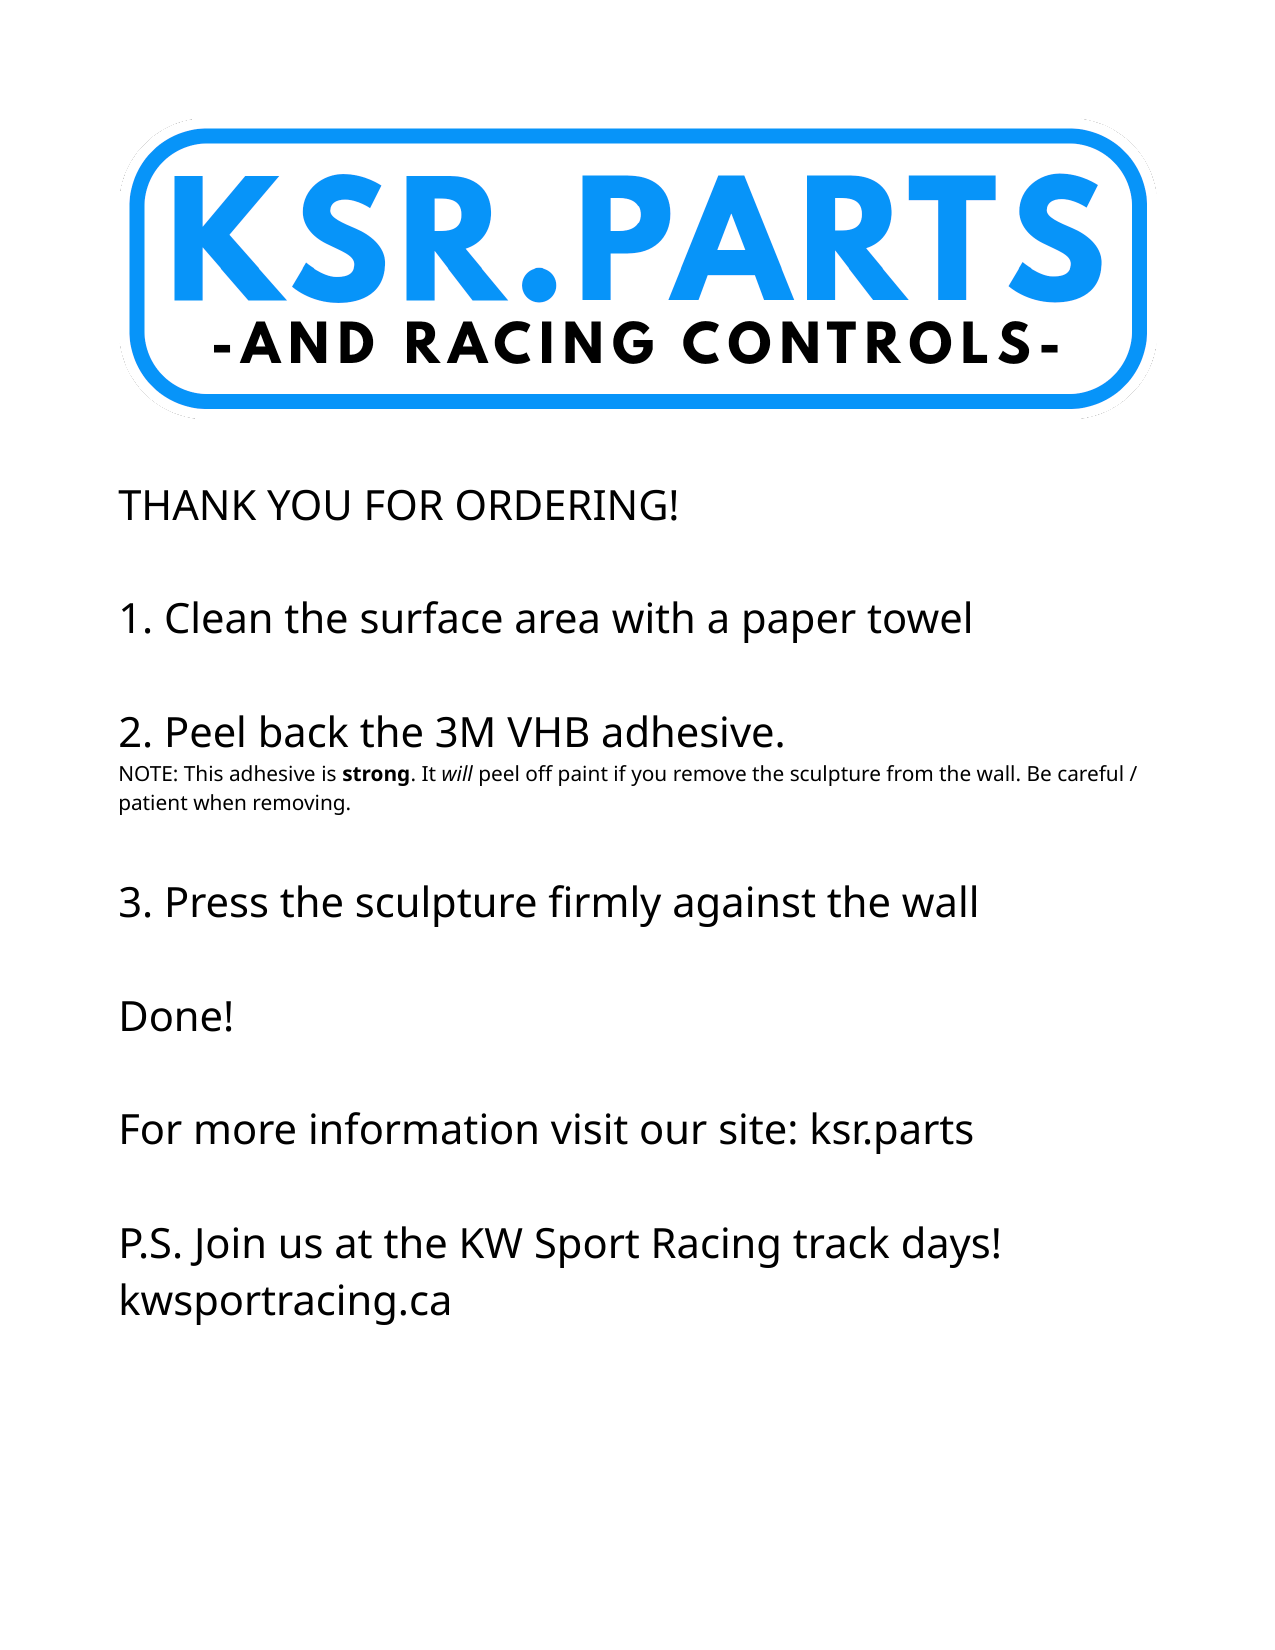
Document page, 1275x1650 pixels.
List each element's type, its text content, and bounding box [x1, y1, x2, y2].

text 3. Press the sculpture firmly against the wall [118, 873, 1157, 930]
text 1. Clean the surface area with a paper towel [118, 589, 1157, 646]
text For more information visit our site: ksr.parts [118, 1100, 1157, 1157]
text THANK YOU FOR ORDERING! [118, 476, 1157, 532]
picture [119, 118, 1157, 419]
text 2. Peel back the 3M VHB adhesive. [118, 703, 1157, 759]
text P.S. Join us at the KW Sport Racing track days! kwsportracing.ca [118, 1214, 1157, 1327]
text NOTE: This adhesive is strong. It will peel off paint if you remove the sculpture from the wall. Be careful / patient when removing. [118, 759, 1157, 816]
text Done! [118, 987, 1157, 1043]
